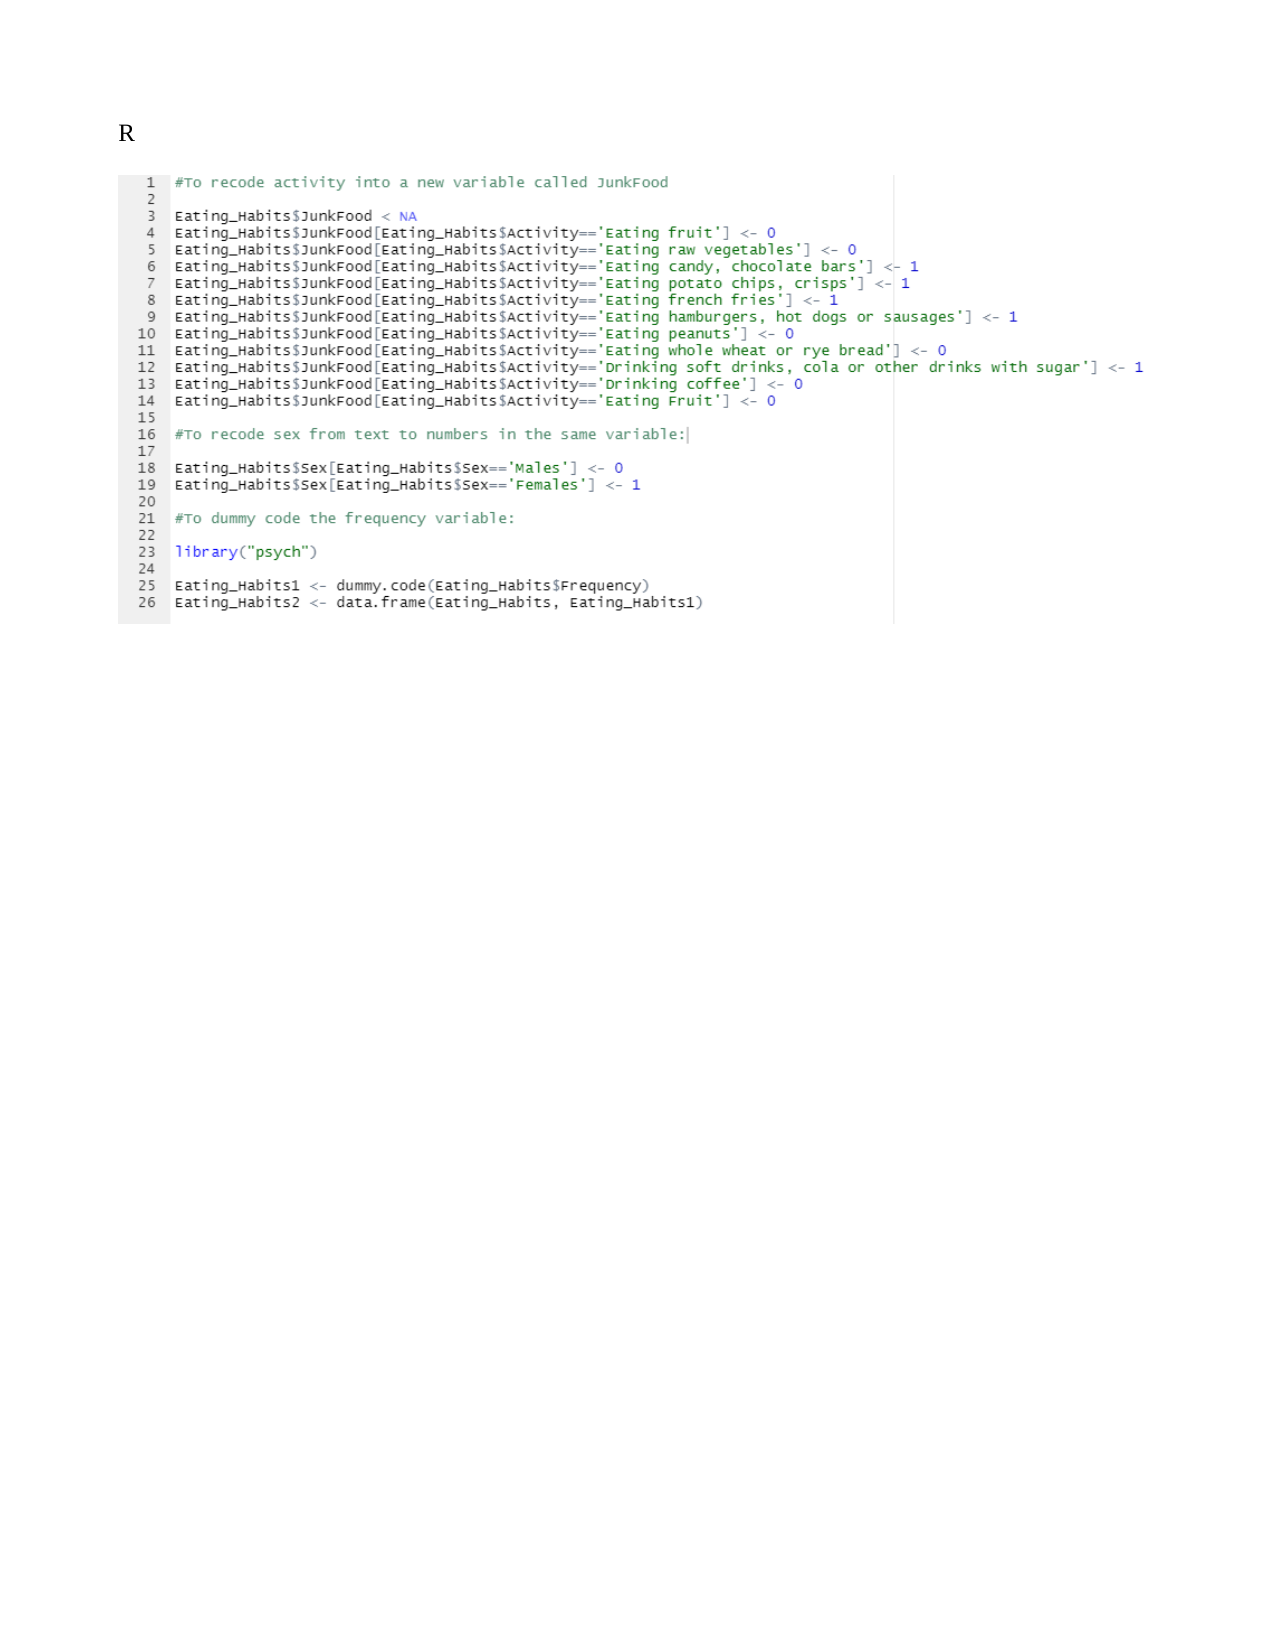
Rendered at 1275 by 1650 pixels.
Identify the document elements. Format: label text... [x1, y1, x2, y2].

text R [118, 118, 1157, 147]
picture [118, 175, 1157, 624]
